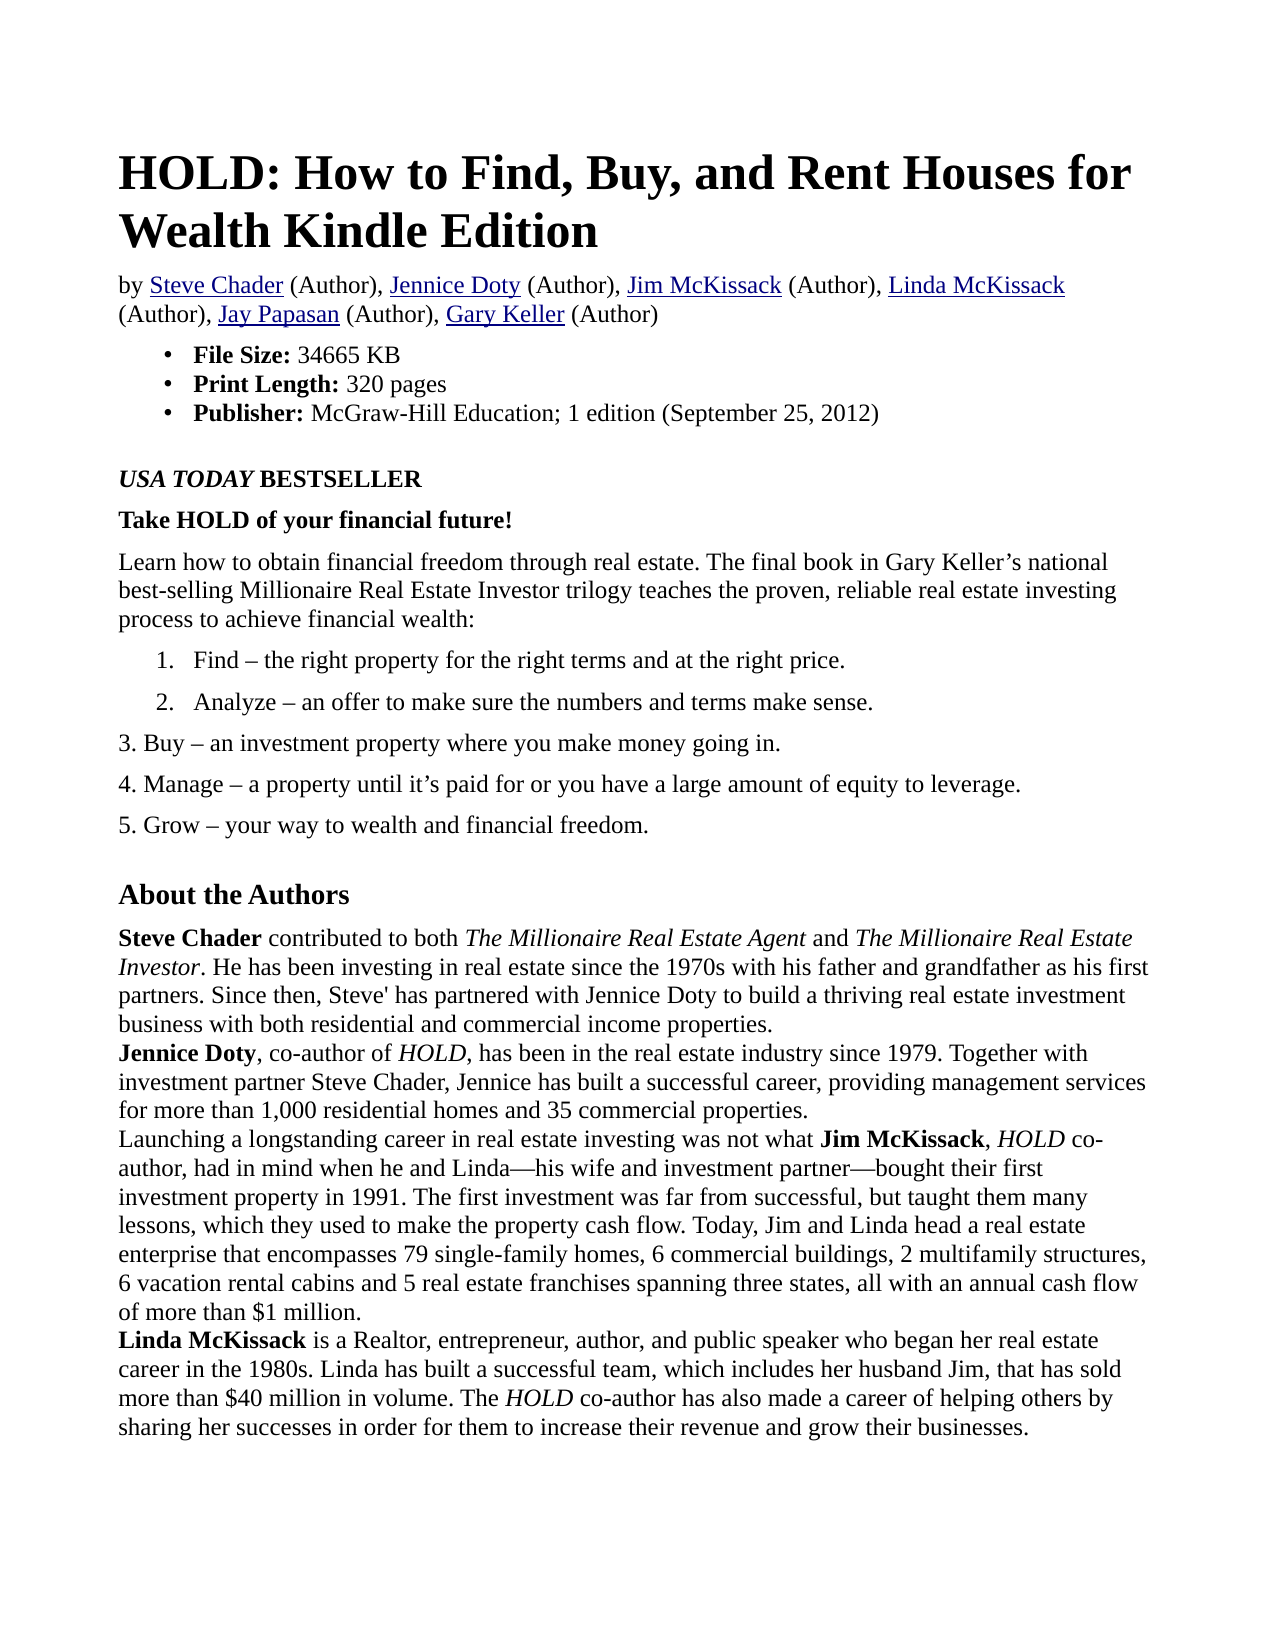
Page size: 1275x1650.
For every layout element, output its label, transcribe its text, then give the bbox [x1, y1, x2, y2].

subtitle HOLD: How to Find, Buy, and Rent Houses for Wealth Kindle Edition [118, 143, 1157, 258]
text 5. Grow – your way to wealth and financial freedom. [118, 811, 1157, 839]
text Steve Chader contributed to both The Millionaire Real Estate Agent and The Millionaire Real Estate Investor. He has been investing in real estate since the 1970s with his father and grandfather as his first partners. Since then, Steve' has partnered with Jennice Doty to build a thriving real estate investment business with both residential and commercial income properties. Jennice Doty, co-author of HOLD, has been in the real estate industry since 1979. Together with investment partner Steve Chader, Jennice has built a successful career, providing management services for more than 1,000 residential homes and 35 commercial properties. Launching a longstanding career in real estate investing was not what Jim McKissack, HOLD co-author, had in mind when he and Linda―his wife and investment partner―bought their first investment property in 1991. The first investment was far from successful, but taught them many lessons, which they used to make the property cash flow. Today, Jim and Linda head a real estate enterprise that encompasses 79 single-family homes, 6 commercial buildings, 2 multifamily structures, 6 vacation rental cabins and 5 real estate franchises spanning three states, all with an annual cash flow of more than $1 million. Linda McKissack is a Realtor, entrepreneur, author, and public speaker who began her real estate career in the 1980s. Linda has built a successful team, which includes her husband Jim, that has sold more than $40 million in volume. The HOLD co-author has also made a career of helping others by sharing her successes in order for them to increase their revenue and grow their businesses. [118, 923, 1157, 1440]
list Find – the right property for the right terms and at the right price. [156, 646, 1157, 674]
subtitle About the Authors [118, 877, 1157, 910]
text 4. Manage – a property until it’s paid for or you have a large amount of equity to leverage. [118, 769, 1157, 798]
list Analyze – an offer to make sure the numbers and terms make sense. [156, 687, 1157, 716]
list Publisher: McGraw-Hill Education; 1 edition (September 25, 2012) [164, 398, 1157, 427]
text Take HOLD of your financial future! [118, 506, 1157, 534]
text Learn how to obtain financial freedom through real estate. The final book in Gary Keller’s national best-selling Millionaire Real Estate Investor trilogy teaches the proven, reliable real estate investing process to achieve financial wealth: [118, 547, 1157, 633]
list File Size: 34665 KB [164, 341, 1157, 369]
list Print Length: 320 pages [164, 369, 1157, 398]
subtitle USA TODAY BESTSELLER [118, 464, 1157, 493]
text 3. Buy – an investment property where you make money going in. [118, 728, 1157, 757]
text by Steve Chader (Author), Jennice Doty (Author), Jim McKissack (Author), Linda McKissack (Author), Jay Papasan (Author), Gary Keller (Author) [118, 271, 1157, 328]
